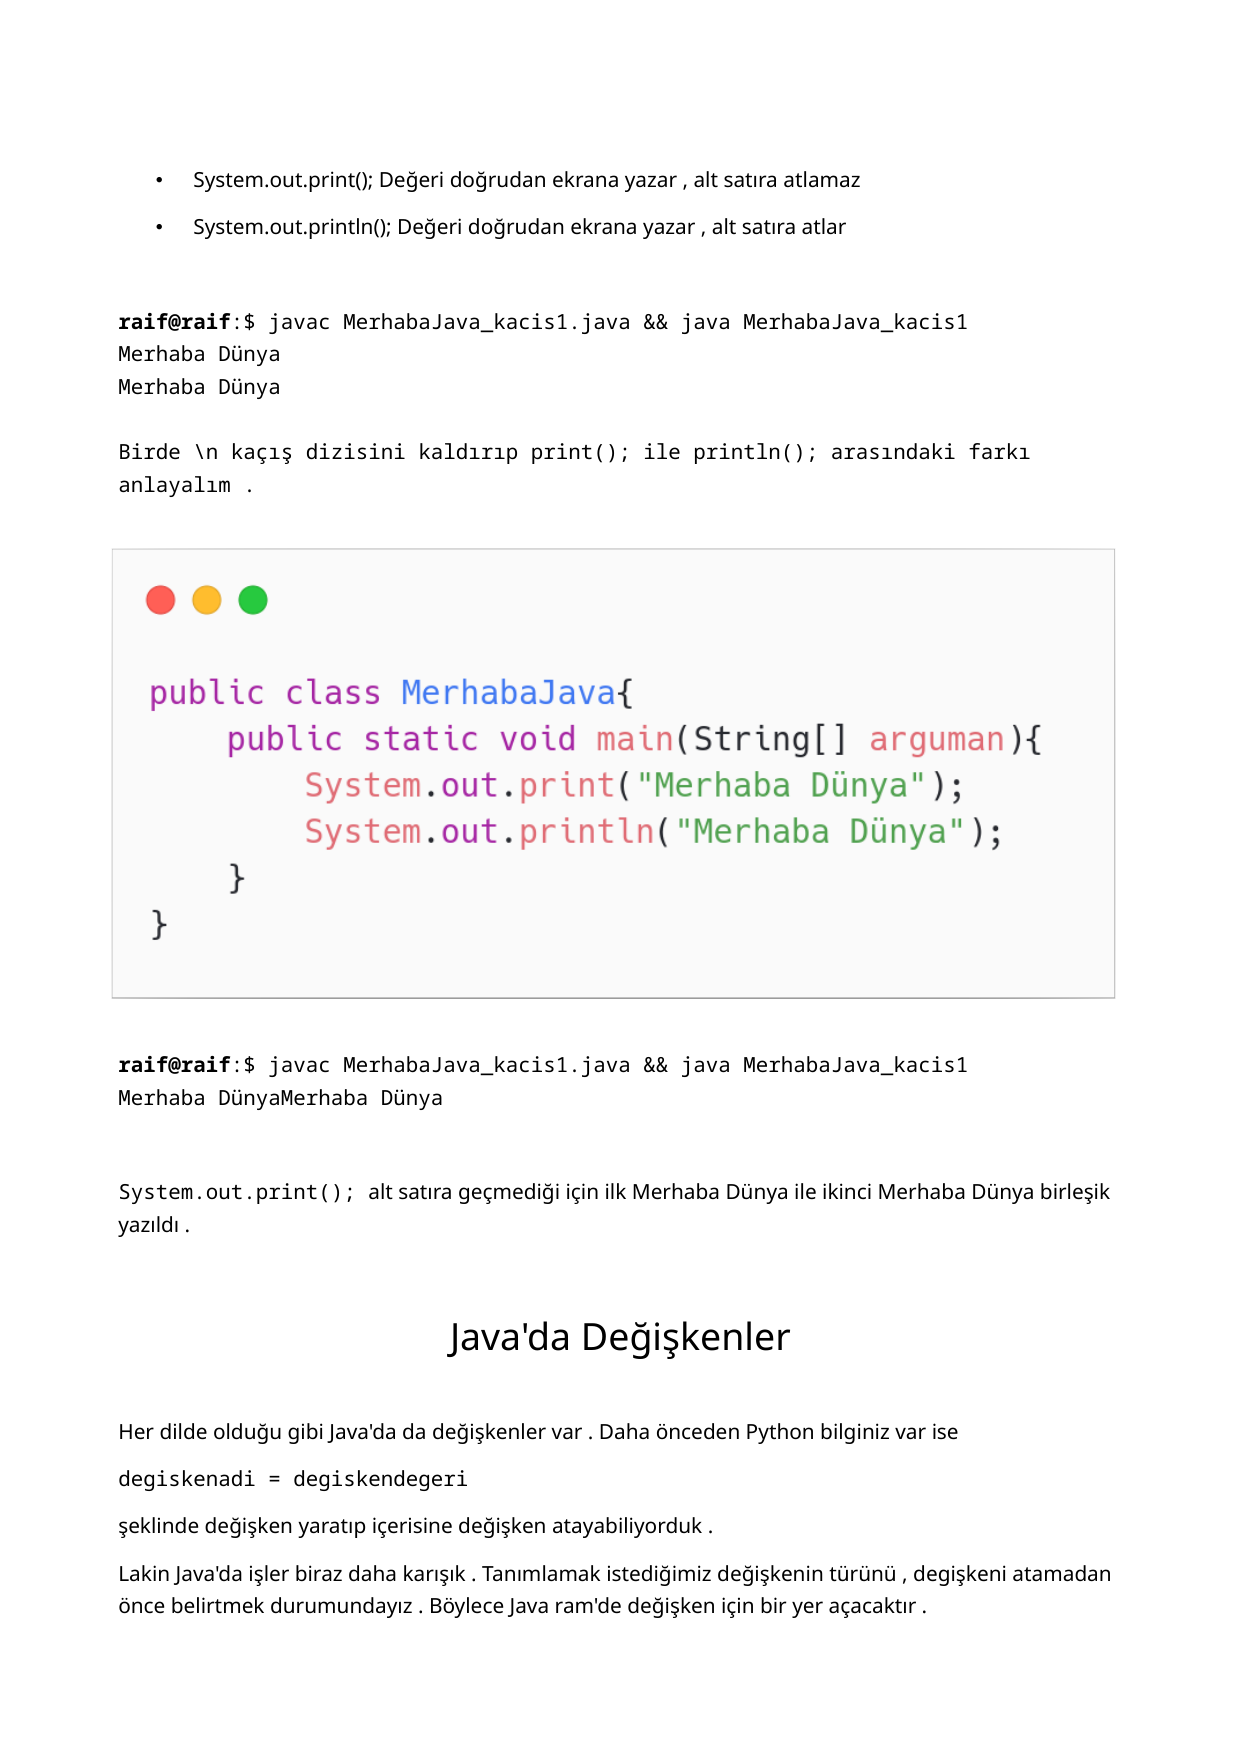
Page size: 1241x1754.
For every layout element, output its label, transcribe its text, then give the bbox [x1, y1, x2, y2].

subtitle Java'da Değişkenler [118, 1311, 1122, 1405]
text degiskenadi = degiskendegeri [118, 1464, 1122, 1493]
text Her dilde olduğu gibi Java'da da değişkenler var . Daha önceden Python bilginiz var ise [118, 1417, 1122, 1446]
text Lakin Java'da işler biraz daha karışık . Tanımlamak istediğimiz değişkenin türünü , degişkeni atamadan önce belirtmek durumundayız . Böylece Java ram'de değişken için bir yer açacaktır . [118, 1559, 1122, 1620]
picture [111, 548, 1116, 999]
text şeklinde değişken yaratıp içerisine değişken atayabiliyorduk . [118, 1512, 1122, 1540]
text System.out.print(); alt satıra geçmediği için ilk Merhaba Dünya ile ikinci Merhaba Dünya birleşik yazıldı . [118, 1177, 1122, 1238]
list System.out.print(); Değeri doğrudan ekrana yazar , alt satıra atlamaz [156, 165, 1122, 194]
text raif@raif:$ javac MerhabaJava_kacis1.java && java MerhabaJava_kacis1 Merhaba DünyaMerhaba Dünya [118, 1050, 1122, 1111]
list System.out.println(); Değeri doğrudan ekrana yazar , alt satıra atlar [156, 212, 1122, 241]
text raif@raif:$ javac MerhabaJava_kacis1.java && java MerhabaJava_kacis1 Merhaba Dünya Merhaba Dünya Birde \n kaçış dizisini kaldırıp print(); ile println(); arasındaki farkı anlayalım . [118, 307, 1122, 498]
